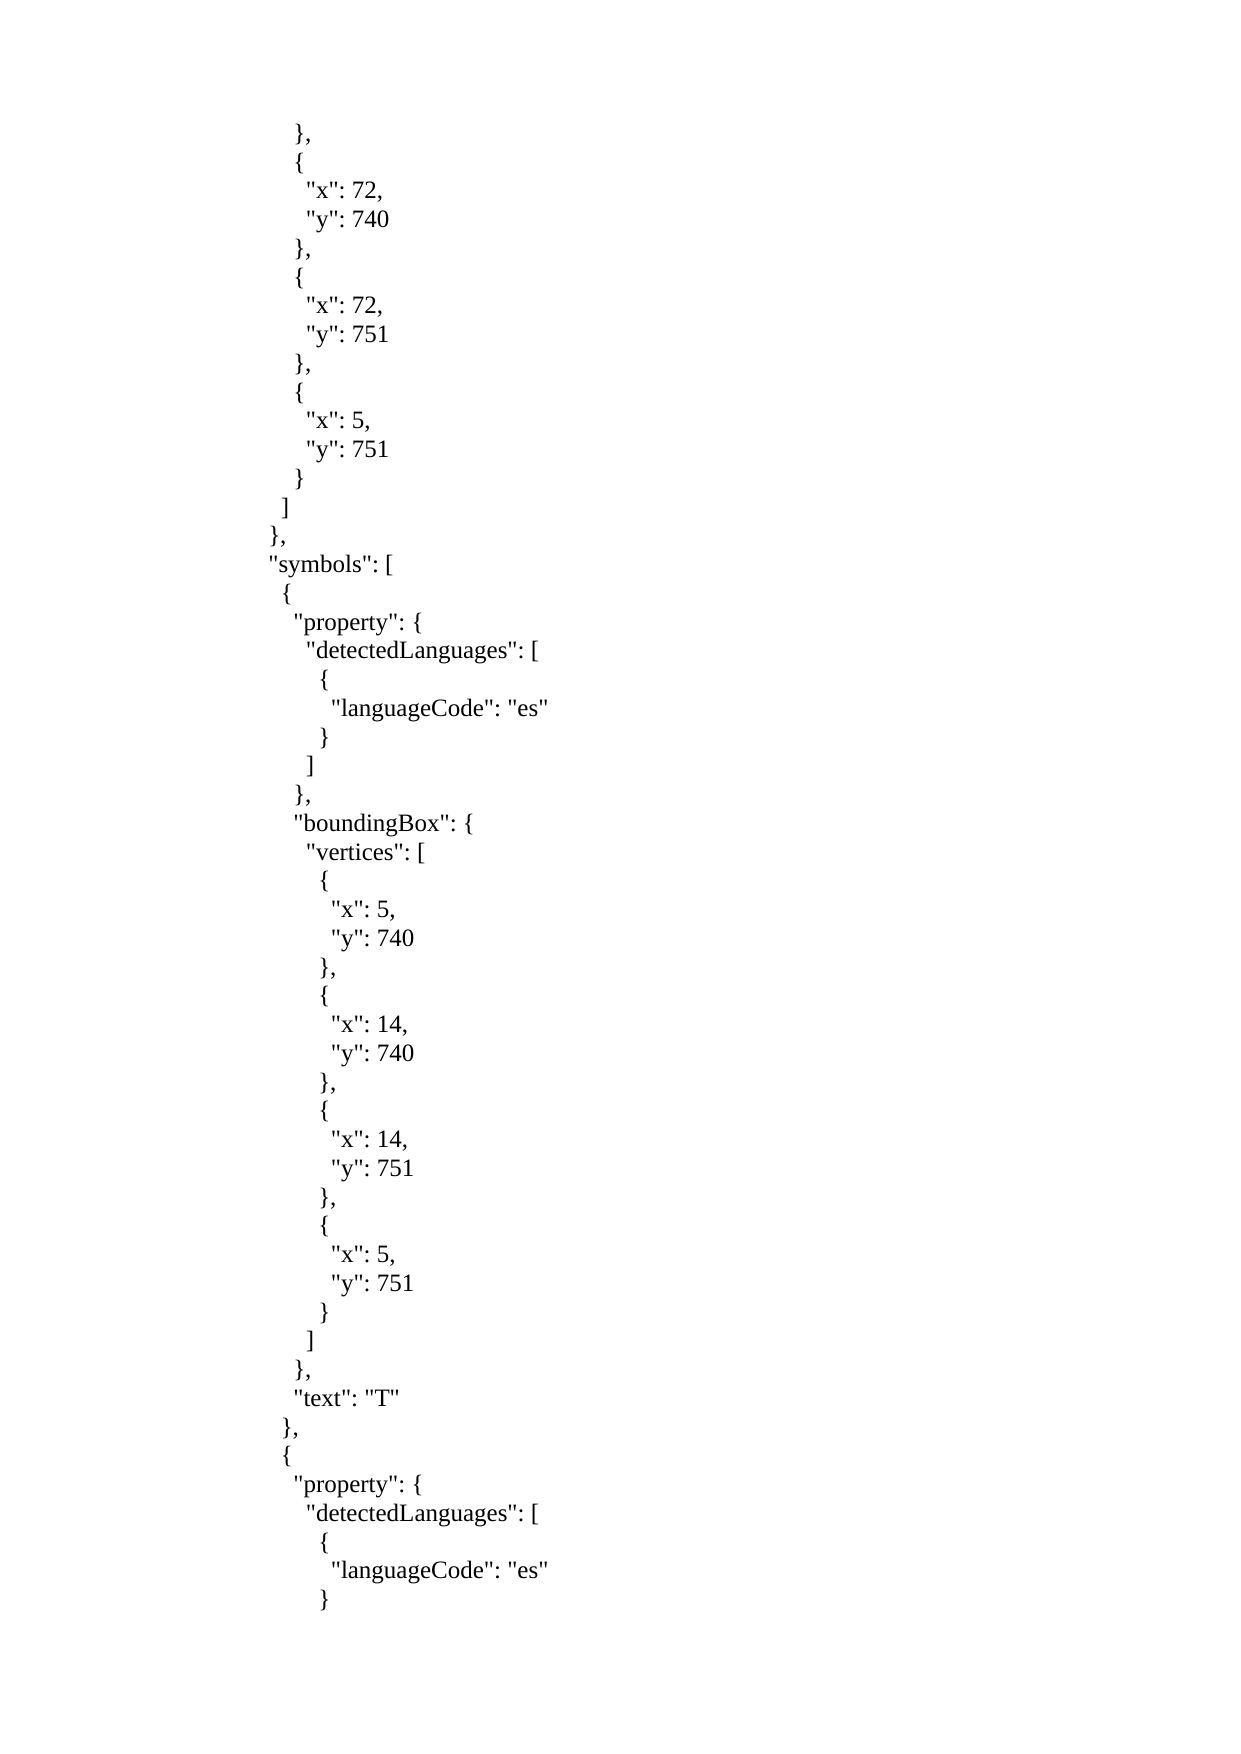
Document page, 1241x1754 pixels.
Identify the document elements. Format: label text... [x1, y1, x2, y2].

text "x": 5, [118, 894, 1122, 923]
text } [118, 1297, 1122, 1326]
text { [118, 262, 1122, 291]
text { [118, 1211, 1122, 1239]
text "x": 72, [118, 176, 1122, 204]
text }, [118, 1354, 1122, 1383]
text }, [118, 1067, 1122, 1096]
text { [118, 1527, 1122, 1556]
text { [118, 866, 1122, 894]
text }, [118, 521, 1122, 549]
text ] [118, 751, 1122, 779]
text }, [118, 1412, 1122, 1441]
text "symbols": [ [118, 549, 1122, 578]
text "x": 14, [118, 1009, 1122, 1038]
text }, [118, 1182, 1122, 1211]
text "languageCode": "es" [118, 693, 1122, 722]
text "y": 740 [118, 1038, 1122, 1067]
text "y": 740 [118, 204, 1122, 233]
text "languageCode": "es" [118, 1556, 1122, 1584]
text "property": { [118, 607, 1122, 636]
text "y": 751 [118, 319, 1122, 348]
text { [118, 664, 1122, 693]
text "y": 751 [118, 434, 1122, 463]
text { [118, 981, 1122, 1009]
text ] [118, 1326, 1122, 1354]
text "x": 72, [118, 291, 1122, 319]
text }, [118, 952, 1122, 981]
text { [118, 377, 1122, 406]
text }, [118, 118, 1122, 147]
text { [118, 147, 1122, 176]
text }, [118, 348, 1122, 377]
text { [118, 578, 1122, 607]
text }, [118, 233, 1122, 262]
text "text": "T" [118, 1383, 1122, 1412]
text { [118, 1096, 1122, 1124]
text "y": 740 [118, 923, 1122, 952]
text } [118, 722, 1122, 751]
text "y": 751 [118, 1153, 1122, 1182]
text } [118, 1584, 1122, 1613]
text "detectedLanguages": [ [118, 1498, 1122, 1527]
text "vertices": [ [118, 837, 1122, 866]
text "x": 14, [118, 1124, 1122, 1153]
text ] [118, 492, 1122, 521]
text "boundingBox": { [118, 808, 1122, 837]
text "property": { [118, 1469, 1122, 1498]
text } [118, 463, 1122, 492]
text "x": 5, [118, 1239, 1122, 1268]
text }, [118, 779, 1122, 808]
text "x": 5, [118, 406, 1122, 434]
text "detectedLanguages": [ [118, 636, 1122, 664]
text "y": 751 [118, 1268, 1122, 1297]
text { [118, 1441, 1122, 1469]
